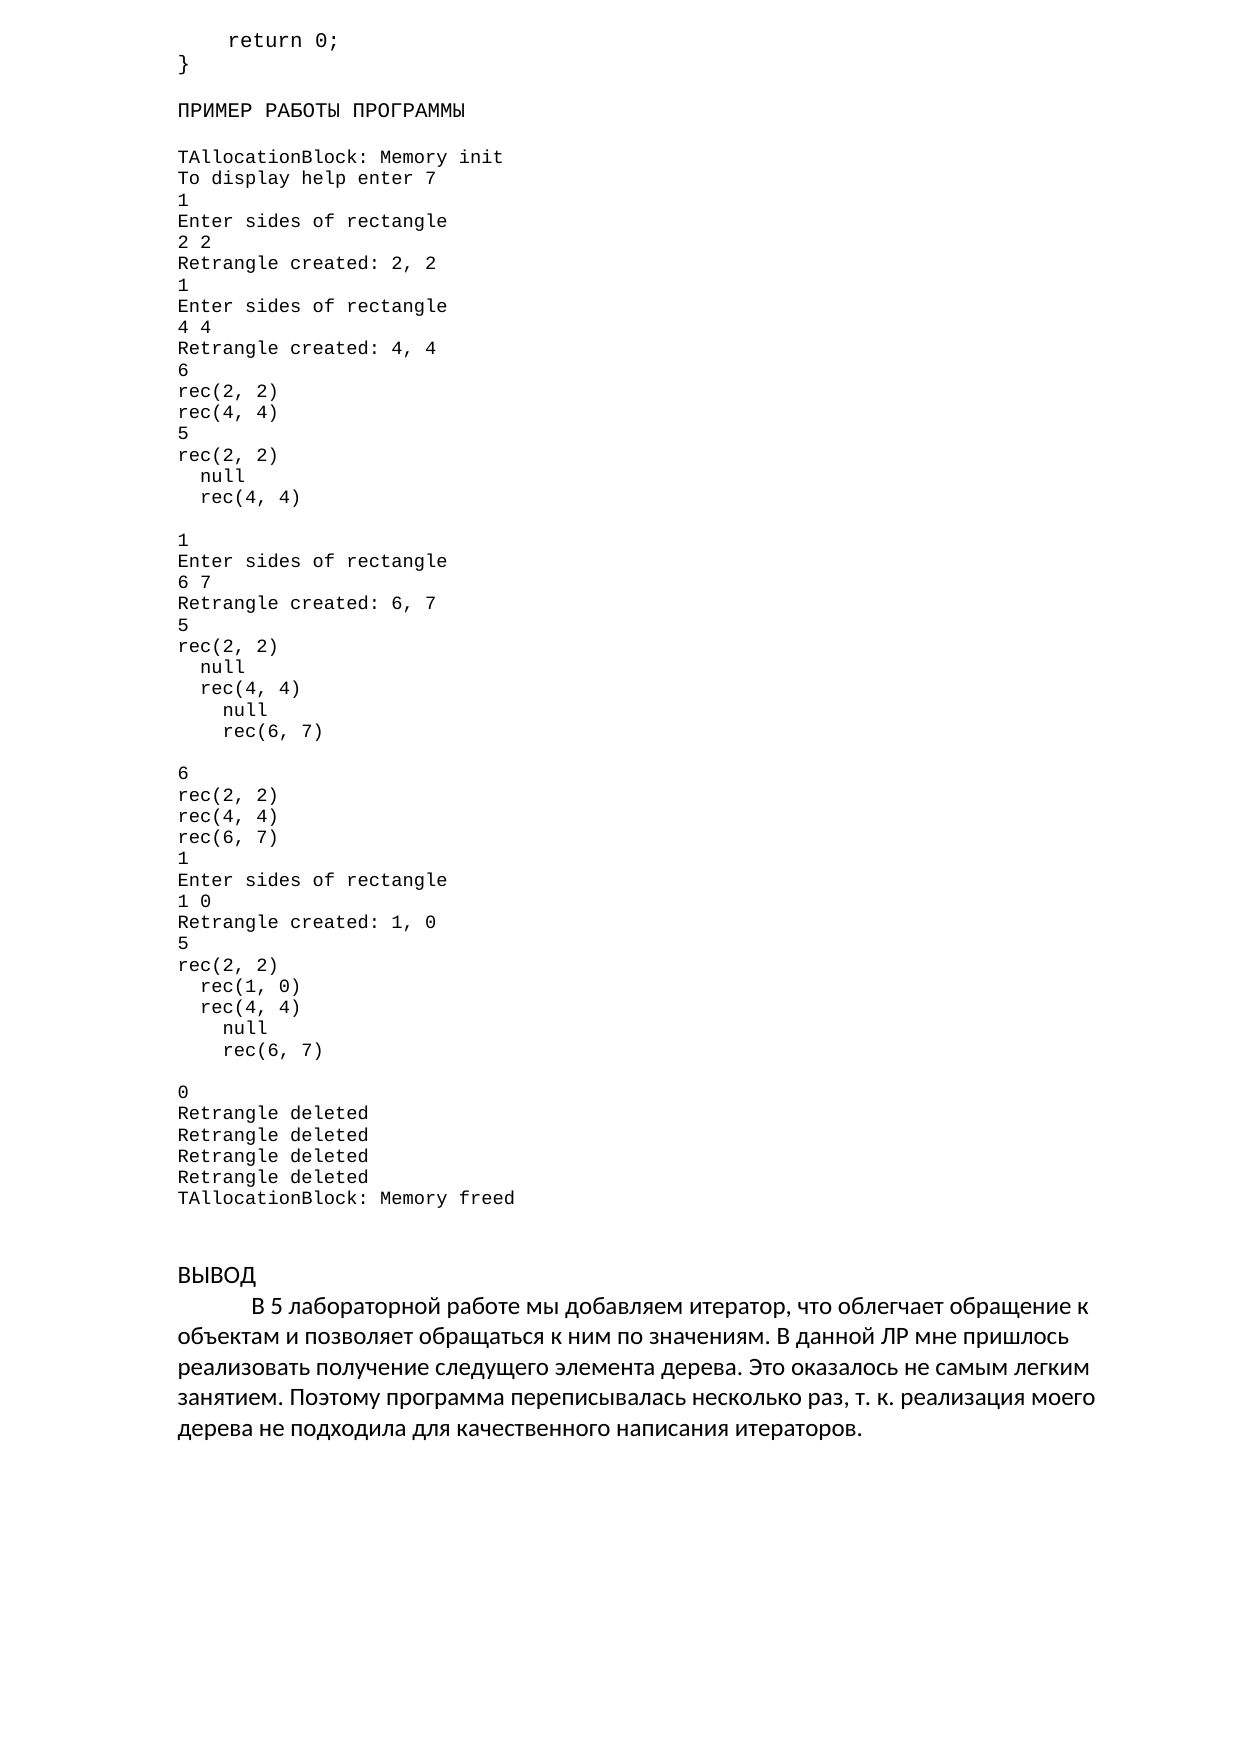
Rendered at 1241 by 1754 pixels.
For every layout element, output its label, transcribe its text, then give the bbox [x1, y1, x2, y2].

text Retrangle deleted [177, 1104, 1152, 1125]
text Enter sides of rectangle [177, 212, 1152, 233]
text 1 [177, 530, 1152, 552]
text Enter sides of rectangle [177, 297, 1152, 318]
text 5 [177, 615, 1152, 637]
text rec(4, 4) [177, 807, 1152, 828]
text rec(4, 4) [177, 403, 1152, 424]
text 6 [177, 764, 1152, 785]
text rec(4, 4) [177, 998, 1152, 1019]
text Retrangle created: 6, 7 [177, 594, 1152, 615]
text 0 [177, 1083, 1152, 1104]
text TAllocationBlock: Memory init [177, 148, 1152, 169]
text ПРИМЕР РАБОТЫ ПРОГРАММЫ [177, 101, 1152, 124]
text return 0; [177, 29, 1152, 53]
text rec(2, 2) [177, 955, 1152, 977]
text } [177, 53, 1152, 77]
text 5 [177, 934, 1152, 955]
text rec(6, 7) [177, 1040, 1152, 1062]
text 6 7 [177, 573, 1152, 594]
text ВЫВОД [177, 1259, 1152, 1290]
text null [177, 700, 1152, 722]
text 5 [177, 424, 1152, 445]
text Retrangle created: 1, 0 [177, 913, 1152, 934]
text rec(1, 0) [177, 977, 1152, 998]
text Retrangle deleted [177, 1125, 1152, 1147]
text Enter sides of rectangle [177, 870, 1152, 892]
text 6 [177, 360, 1152, 382]
text 2 2 [177, 233, 1152, 254]
text rec(6, 7) [177, 722, 1152, 743]
text Retrangle deleted [177, 1147, 1152, 1168]
text 1 [177, 849, 1152, 870]
text Retrangle created: 2, 2 [177, 254, 1152, 275]
text rec(2, 2) [177, 637, 1152, 658]
text null [177, 1019, 1152, 1040]
text To display help enter 7 [177, 169, 1152, 190]
text rec(4, 4) [177, 679, 1152, 700]
text Retrangle created: 4, 4 [177, 339, 1152, 360]
text null [177, 467, 1152, 488]
text null [177, 658, 1152, 679]
text 4 4 [177, 318, 1152, 339]
text rec(2, 2) [177, 382, 1152, 403]
text rec(2, 2) [177, 785, 1152, 807]
text 1 0 [177, 892, 1152, 913]
text TAllocationBlock: Memory freed [177, 1189, 1152, 1210]
text В 5 лабораторной работе мы добавляем итератор, что облегчает обращение к объектам и позволяет обращаться к ним по значениям. В данной ЛР мне пришлось реализовать получение следущего элемента дерева. Это оказалось не самым легким занятием. Поэтому программа переписывалась несколько раз, т. к. реализация моего дерева не подходила для качественного написания итераторов. [177, 1290, 1152, 1442]
text Enter sides of rectangle [177, 552, 1152, 573]
text rec(2, 2) [177, 445, 1152, 467]
text rec(6, 7) [177, 828, 1152, 849]
text rec(4, 4) [177, 488, 1152, 509]
text 1 [177, 190, 1152, 212]
text 1 [177, 275, 1152, 297]
text Retrangle deleted [177, 1168, 1152, 1189]
